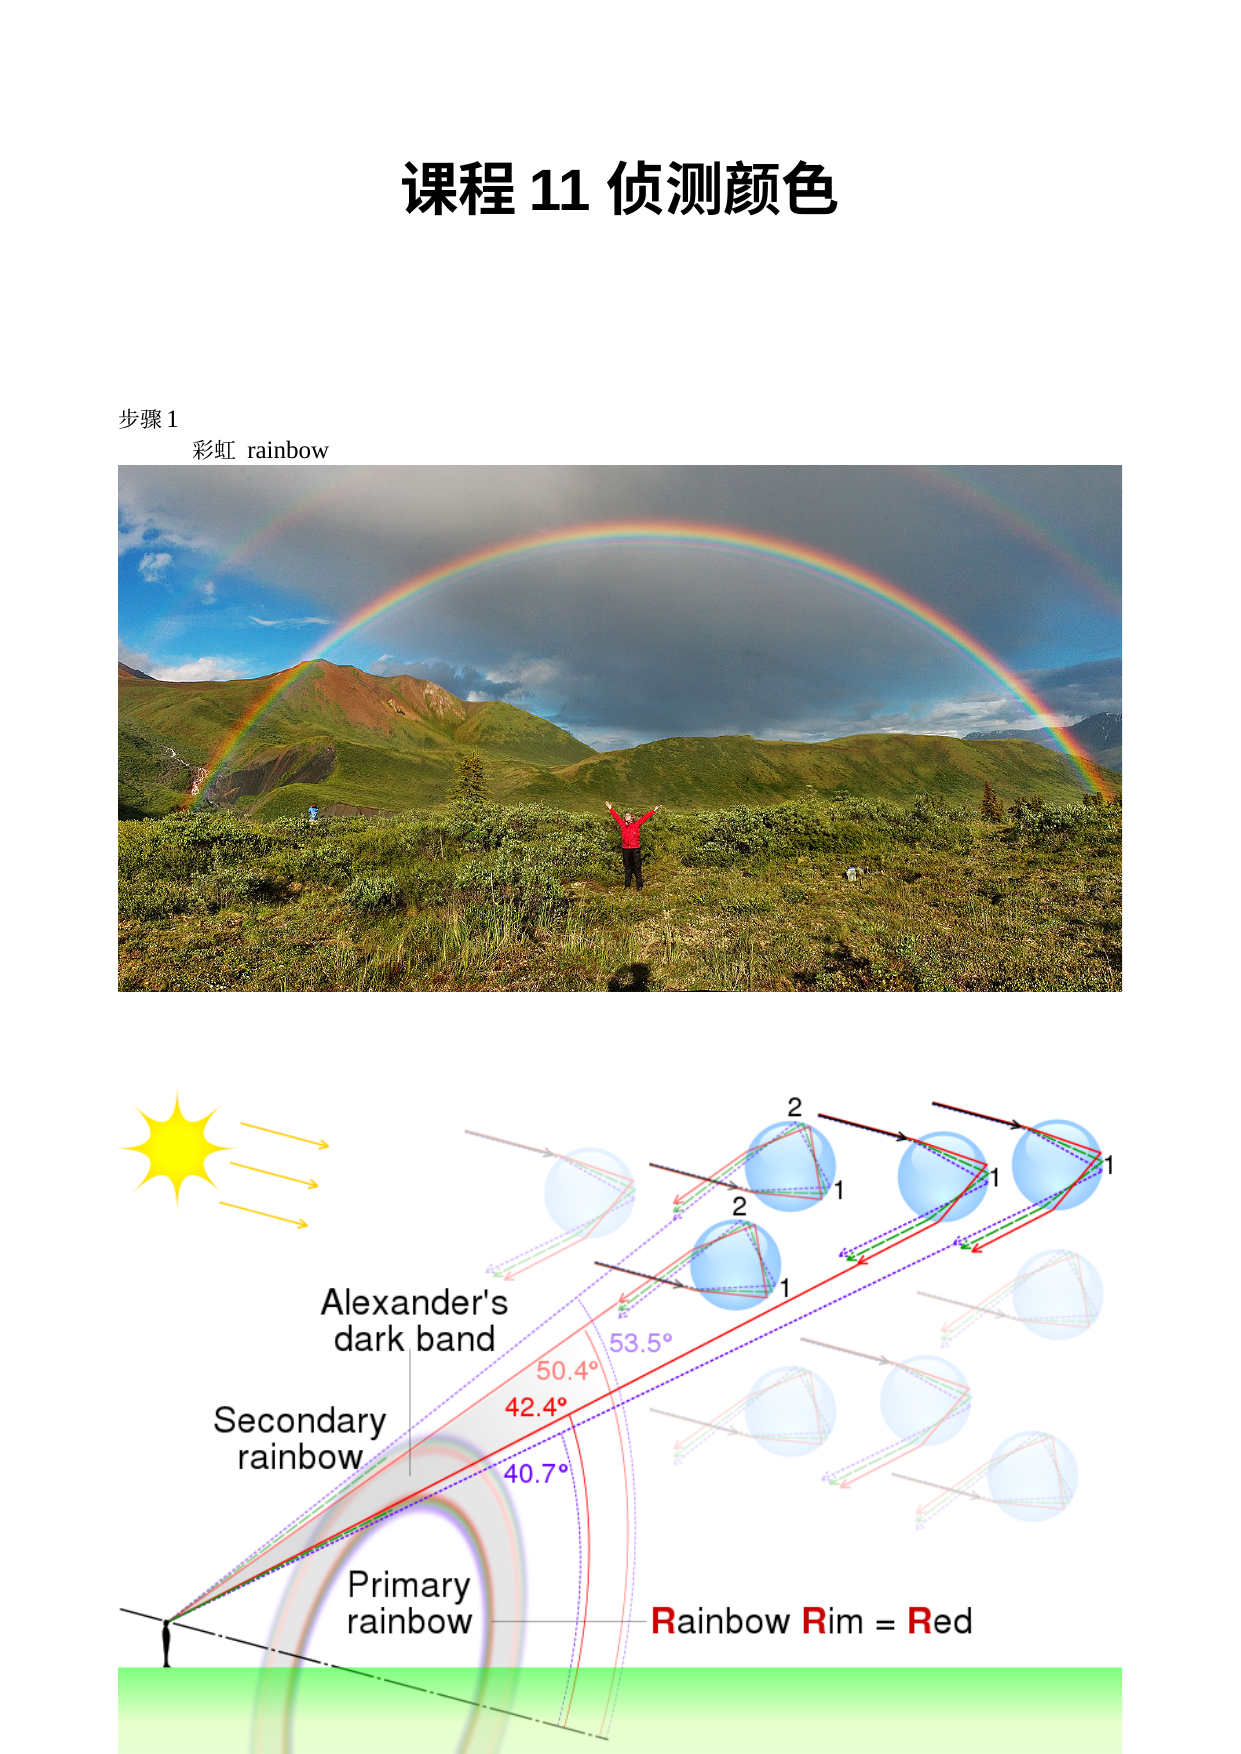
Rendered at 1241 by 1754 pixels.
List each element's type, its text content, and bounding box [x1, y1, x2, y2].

picture [118, 1085, 1123, 1754]
picture [118, 465, 1123, 992]
text 步骤1 [118, 402, 1122, 434]
title 课程11 侦测颜色 [118, 143, 1122, 228]
text 彩虹 rainbow [118, 434, 1122, 465]
